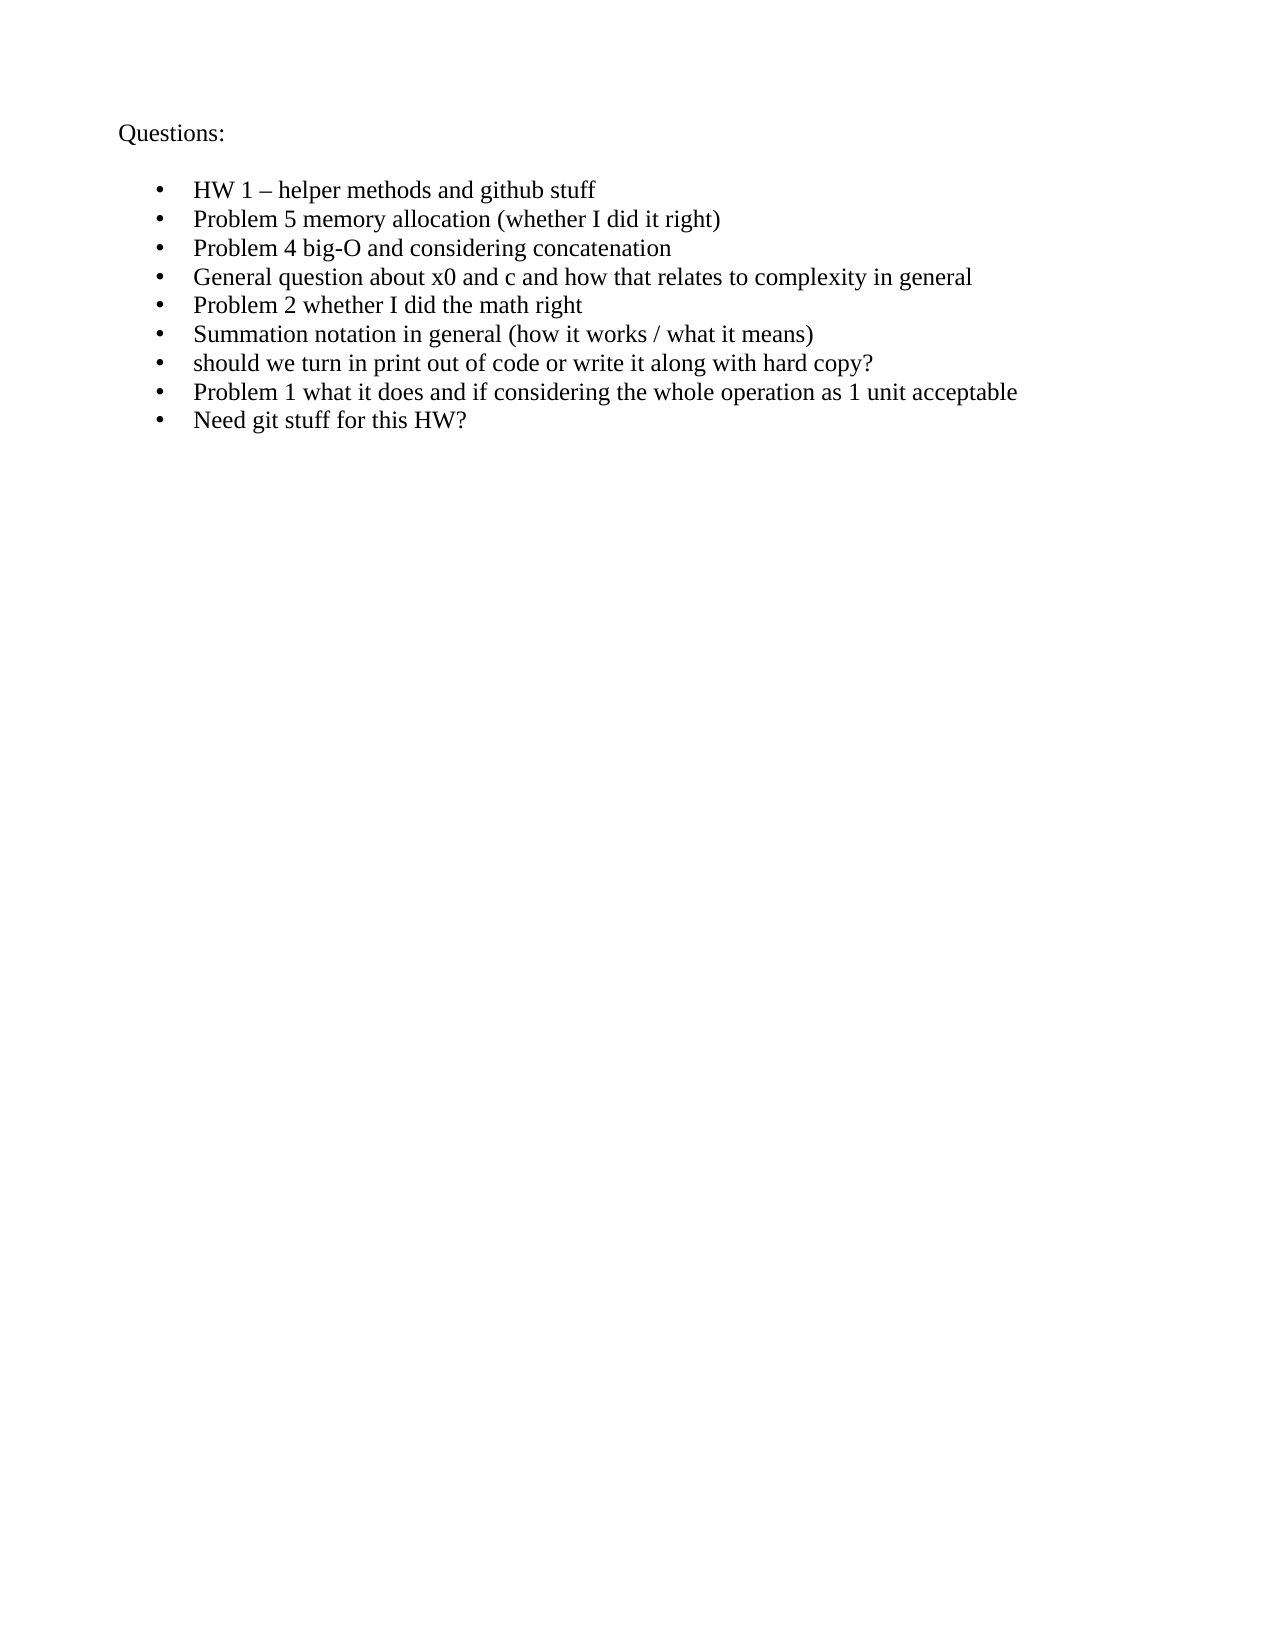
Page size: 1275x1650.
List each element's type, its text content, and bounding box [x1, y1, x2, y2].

list Need git stuff for this HW? [156, 406, 1157, 434]
list General question about x0 and c and how that relates to complexity in general [156, 262, 1157, 291]
list Problem 1 what it does and if considering the whole operation as 1 unit acceptable [156, 377, 1157, 406]
text Questions: [118, 118, 1157, 147]
list Problem 4 big-O and considering concatenation [156, 233, 1157, 262]
list Summation notation in general (how it works / what it means) [156, 319, 1157, 348]
list Problem 2 whether I did the math right [156, 291, 1157, 319]
list Problem 5 memory allocation (whether I did it right) [156, 204, 1157, 233]
list should we turn in print out of code or write it along with hard copy? [156, 348, 1157, 377]
list HW 1 – helper methods and github stuff [156, 176, 1157, 204]
